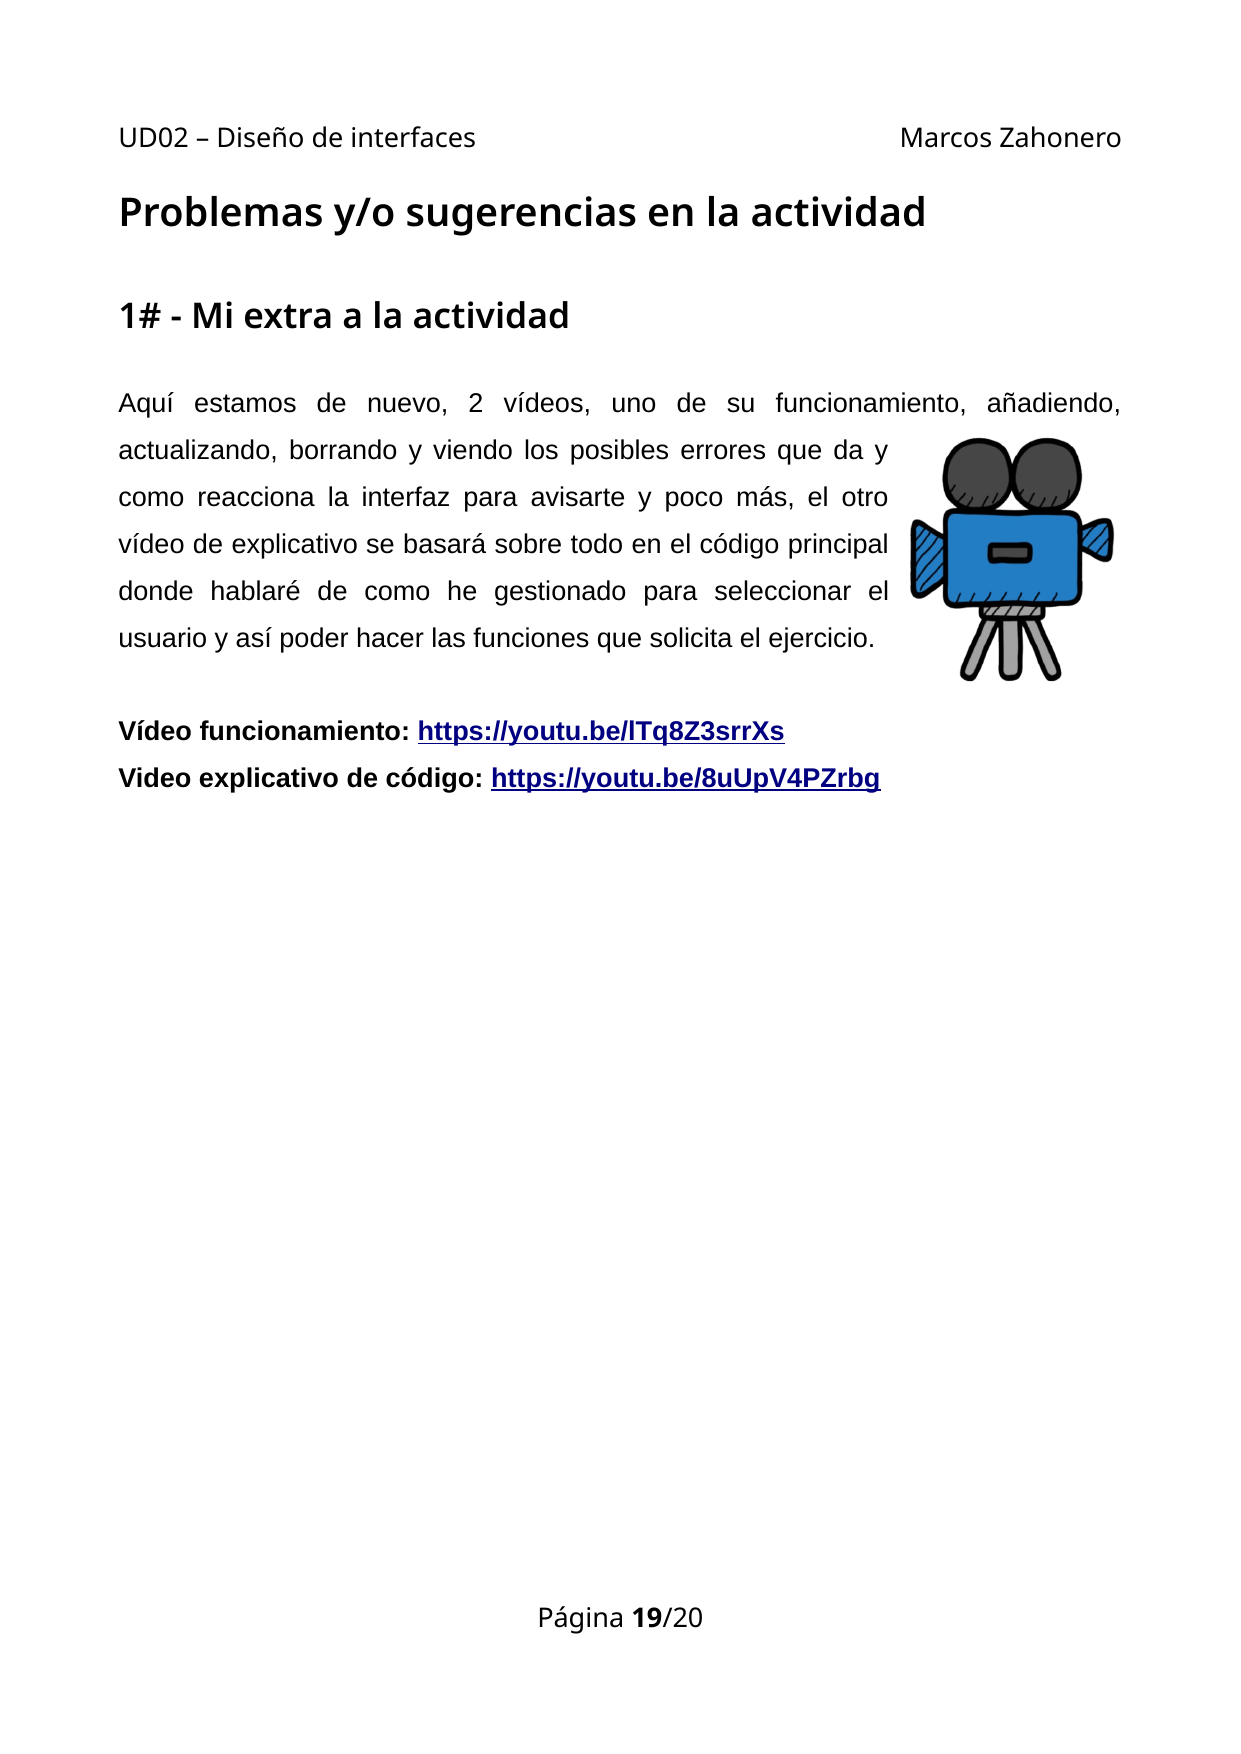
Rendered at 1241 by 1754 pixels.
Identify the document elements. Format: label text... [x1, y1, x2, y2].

subtitle Problemas y/o sugerencias en la actividad [118, 184, 1122, 238]
subtitle 1# - Mi extra a la actividad [118, 291, 1122, 339]
text Aquí estamos de nuevo, 2 vídeos, uno de su funcionamiento, añadiendo, actualizando, borrando y viendo los posibles errores que da y como reacciona la interfaz para avisarte y poco más, el otro vídeo de explicativo se basará sobre todo en el código principal donde hablaré de como he gestionado para seleccionar el usuario y así poder hacer las funciones que solicita el ejercicio. [118, 387, 1122, 653]
text Vídeo funcionamiento: https://youtu.be/lTq8Z3srrXs [118, 715, 1122, 747]
text Video explicativo de código: https://youtu.be/8uUpV4PZrbg [118, 762, 1122, 793]
picture [889, 437, 1120, 684]
